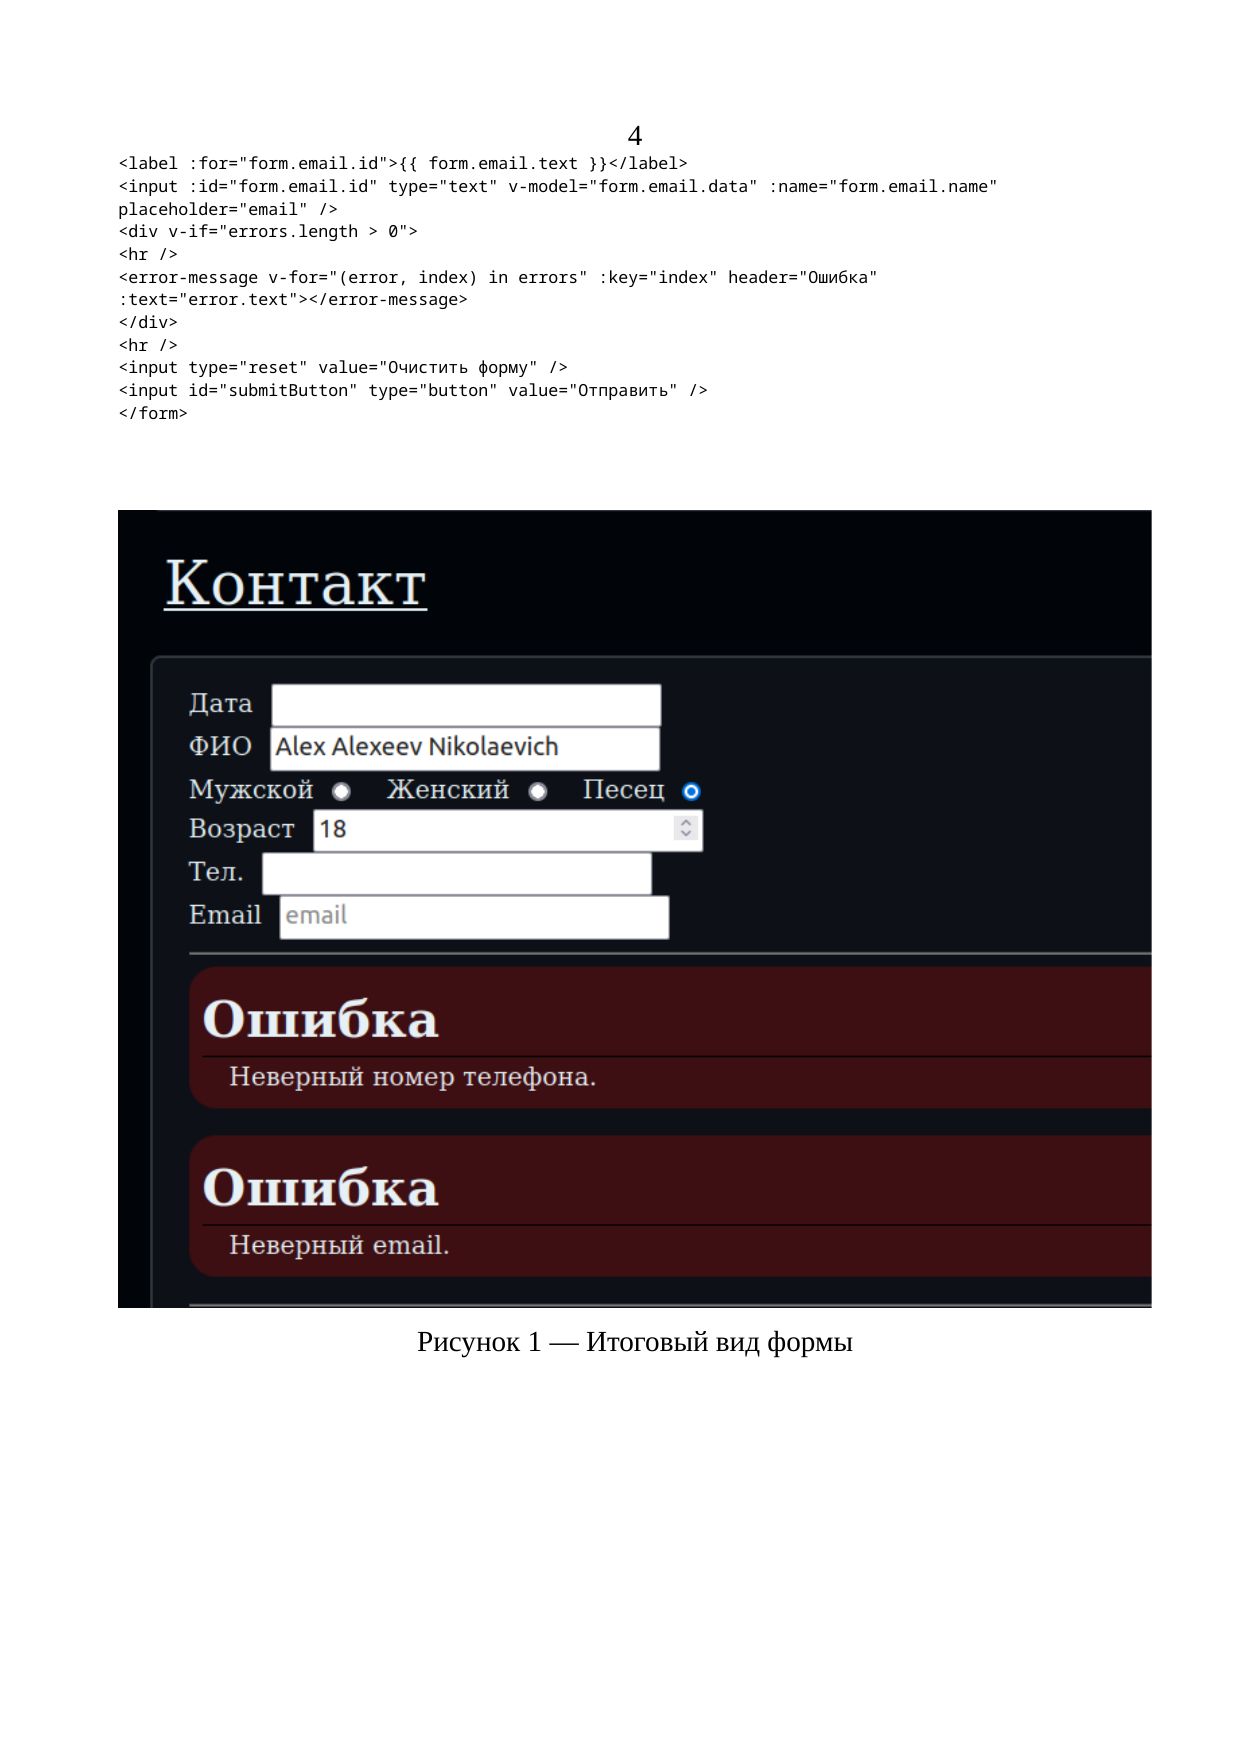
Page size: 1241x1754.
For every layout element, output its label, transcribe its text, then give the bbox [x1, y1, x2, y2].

text </form> [118, 401, 1152, 424]
text <error-message v-for="(error, index) in errors" :key="index" header="Ошибка" :text="error.text"></error-message> [118, 265, 1152, 311]
text <input :id="form.email.id" type="text" v-model="form.email.data" :name="form.email.name" [118, 174, 1152, 197]
text Рисунок 1 — Итоговый вид формы [118, 1308, 1152, 1357]
text </div> [118, 311, 1152, 333]
text <hr /> [118, 333, 1152, 356]
text <label :for="form.email.id">{{ form.email.text }}</label> [118, 152, 1152, 174]
text <input id="submitButton" type="button" value="Отправить" /> [118, 379, 1152, 401]
text <hr /> [118, 242, 1152, 265]
text <input type="reset" value="Очистить форму" /> [118, 356, 1152, 379]
picture [118, 510, 1152, 1308]
text placeholder="email" /> [118, 197, 1152, 220]
text <div v-if="errors.length > 0"> [118, 220, 1152, 242]
